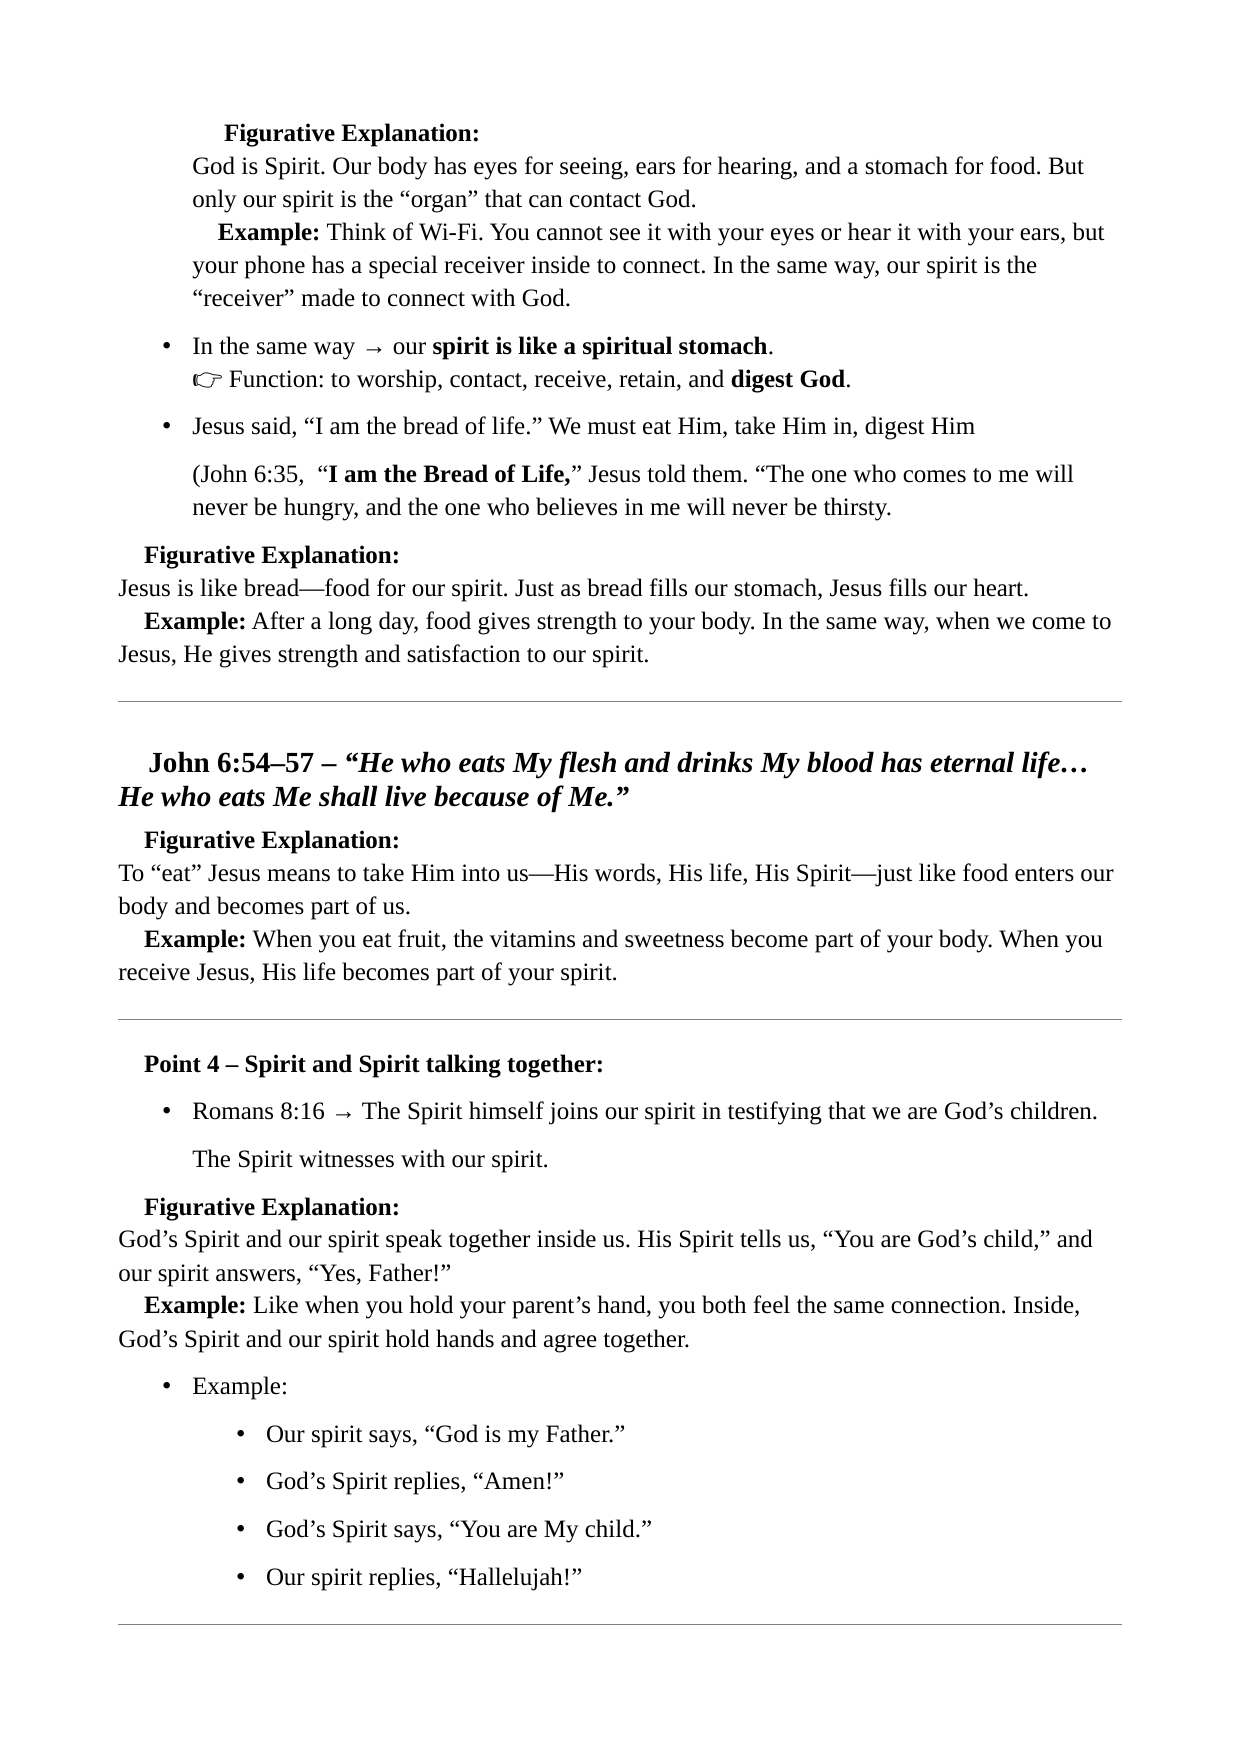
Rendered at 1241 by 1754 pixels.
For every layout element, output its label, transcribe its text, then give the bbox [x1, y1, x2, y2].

list Our spirit says, “God is my Father.” [236, 1419, 1122, 1448]
text 💡 Figurative Explanation: God’s Spirit and our spirit speak together inside us. His Spirit tells us, “You are God’s child,” and our spirit answers, “Yes, Father!” ✨ Example: Like when you hold your parent’s hand, you both feel the same connection. Inside, God’s Spirit and our spirit hold hands and agree together. [118, 1192, 1122, 1352]
list (John 6:35, “I am the Bread of Life,” Jesus told them. “The one who comes to me will never be hungry, and the one who believes in me will never be thirsty. [162, 459, 1122, 521]
list Example: [162, 1371, 1122, 1400]
subtitle 📖 John 6:54–57 – “He who eats My flesh and drinks My blood has eternal life… He who eats Me shall live because of Me.” [118, 745, 1122, 812]
list Our spirit replies, “Hallelujah!” [236, 1562, 1122, 1590]
list God’s Spirit replies, “Amen!” [236, 1466, 1122, 1495]
text 💡 Figurative Explanation: To “eat” Jesus means to take Him into us—His words, His life, His Spirit—just like food enters our body and becomes part of us. ✨ Example: When you eat fruit, the vitamins and sweetness become part of your body. When you receive Jesus, His life becomes part of your spirit. [118, 825, 1122, 986]
list 💡 Figurative Explanation: God is Spirit. Our body has eyes for seeing, ears for hearing, and a stomach for food. But only our spirit is the “organ” that can contact God. ✨ Example: Think of Wi-Fi. You cannot see it with your eyes or hear it with your ears, but your phone has a special receiver inside to connect. In the same way, our spirit is the “receiver” made to connect with God. [162, 118, 1122, 312]
list In the same way → our spirit is like a spiritual stomach. 👉 Function: to worship, contact, receive, retain, and digest God. [162, 331, 1122, 393]
text 🙋 Point 4 – Spirit and Spirit talking together: [118, 1049, 1122, 1077]
list The Spirit witnesses with our spirit. [162, 1144, 1122, 1173]
list Jesus said, “I am the bread of life.” We must eat Him, take Him in, digest Him [162, 411, 1122, 440]
text 💡 Figurative Explanation: Jesus is like bread—food for our spirit. Just as bread fills our stomach, Jesus fills our heart. ✨ Example: After a long day, food gives strength to your body. In the same way, when we come to Jesus, He gives strength and satisfaction to our spirit. [118, 540, 1122, 667]
list God’s Spirit says, “You are My child.” [236, 1514, 1122, 1543]
list Romans 8:16 → The Spirit himself joins our spirit in testifying that we are God’s children. [162, 1096, 1122, 1125]
